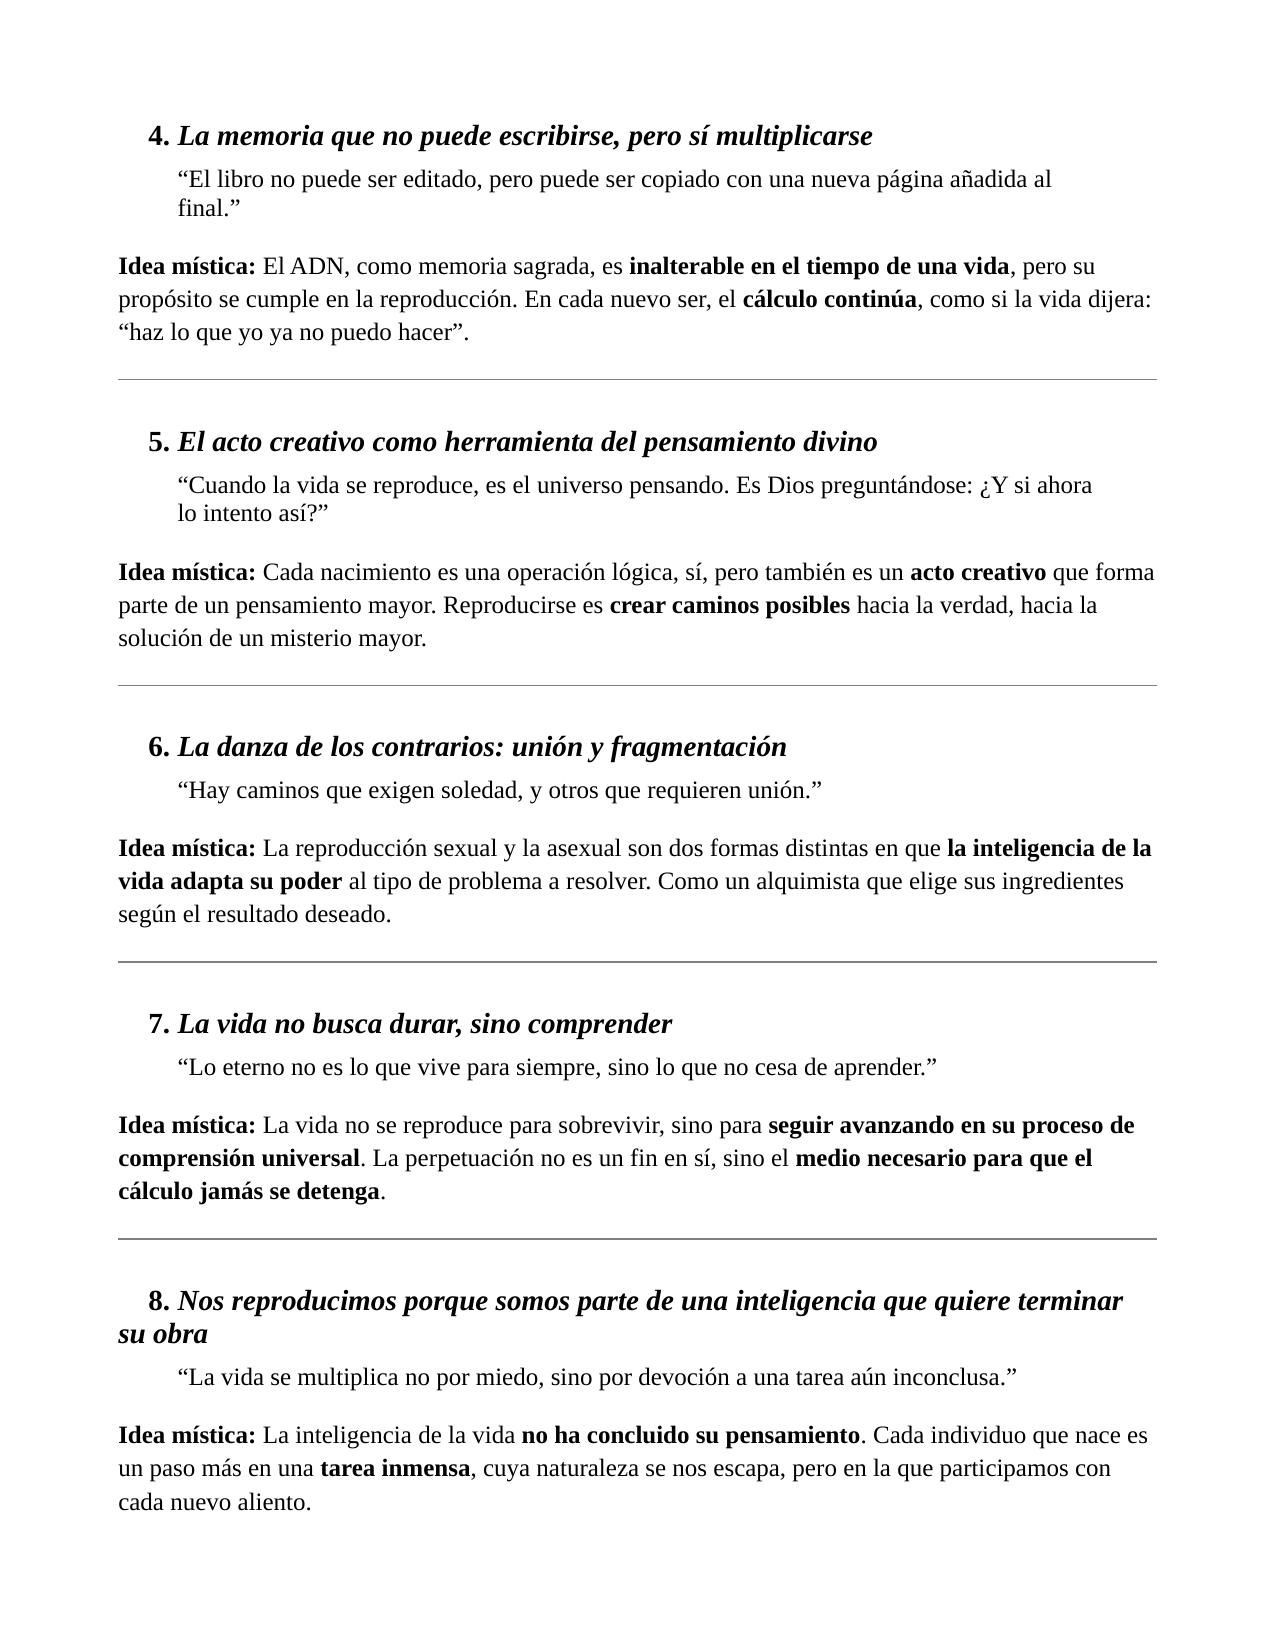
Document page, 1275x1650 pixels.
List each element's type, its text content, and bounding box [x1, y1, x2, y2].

text “La vida se multiplica no por miedo, sino por devoción a una tarea aún inconclusa.” [177, 1362, 1098, 1391]
subtitle ✨ 5. El acto creativo como herramienta del pensamiento divino [118, 424, 1157, 457]
subtitle ✨ 8. Nos reproducimos porque somos parte de una inteligencia que quiere terminar su obra [118, 1283, 1157, 1350]
text “El libro no puede ser editado, pero puede ser copiado con una nueva página añadida al final.” [177, 164, 1098, 222]
text Idea mística: Cada nacimiento es una operación lógica, sí, pero también es un acto creativo que forma parte de un pensamiento mayor. Reproducirse es crear caminos posibles hacia la verdad, hacia la solución de un misterio mayor. [118, 557, 1157, 651]
subtitle ✨ 4. La memoria que no puede escribirse, pero sí multiplicarse [118, 118, 1157, 152]
text “Cuando la vida se reproduce, es el universo pensando. Es Dios preguntándose: ¿Y si ahora lo intento así?” [177, 470, 1098, 527]
text Idea mística: El ADN, como memoria sagrada, es inalterable en el tiempo de una vida, pero su propósito se cumple en la reproducción. En cada nuevo ser, el cálculo continúa, como si la vida dijera: “haz lo que yo ya no puedo hacer”. [118, 251, 1157, 346]
text “Hay caminos que exigen soledad, y otros que requieren unión.” [177, 775, 1098, 804]
text Idea mística: La reproducción sexual y la asexual son dos formas distintas en que la inteligencia de la vida adapta su poder al tipo de problema a resolver. Como un alquimista que elige sus ingredientes según el resultado deseado. [118, 833, 1157, 928]
subtitle ✨ 6. La danza de los contrarios: unión y fragmentación [118, 729, 1157, 763]
text Idea mística: La vida no se reproduce para sobrevivir, sino para seguir avanzando en su proceso de comprensión universal. La perpetuación no es un fin en sí, sino el medio necesario para que el cálculo jamás se detenga. [118, 1110, 1157, 1205]
subtitle ✨ 7. La vida no busca durar, sino comprender [118, 1006, 1157, 1039]
text “Lo eterno no es lo que vive para siempre, sino lo que no cesa de aprender.” [177, 1052, 1098, 1081]
text Idea mística: La inteligencia de la vida no ha concluido su pensamiento. Cada individuo que nace es un paso más en una tarea inmensa, cuya naturaleza se nos escapa, pero en la que participamos con cada nuevo aliento. [118, 1421, 1157, 1515]
